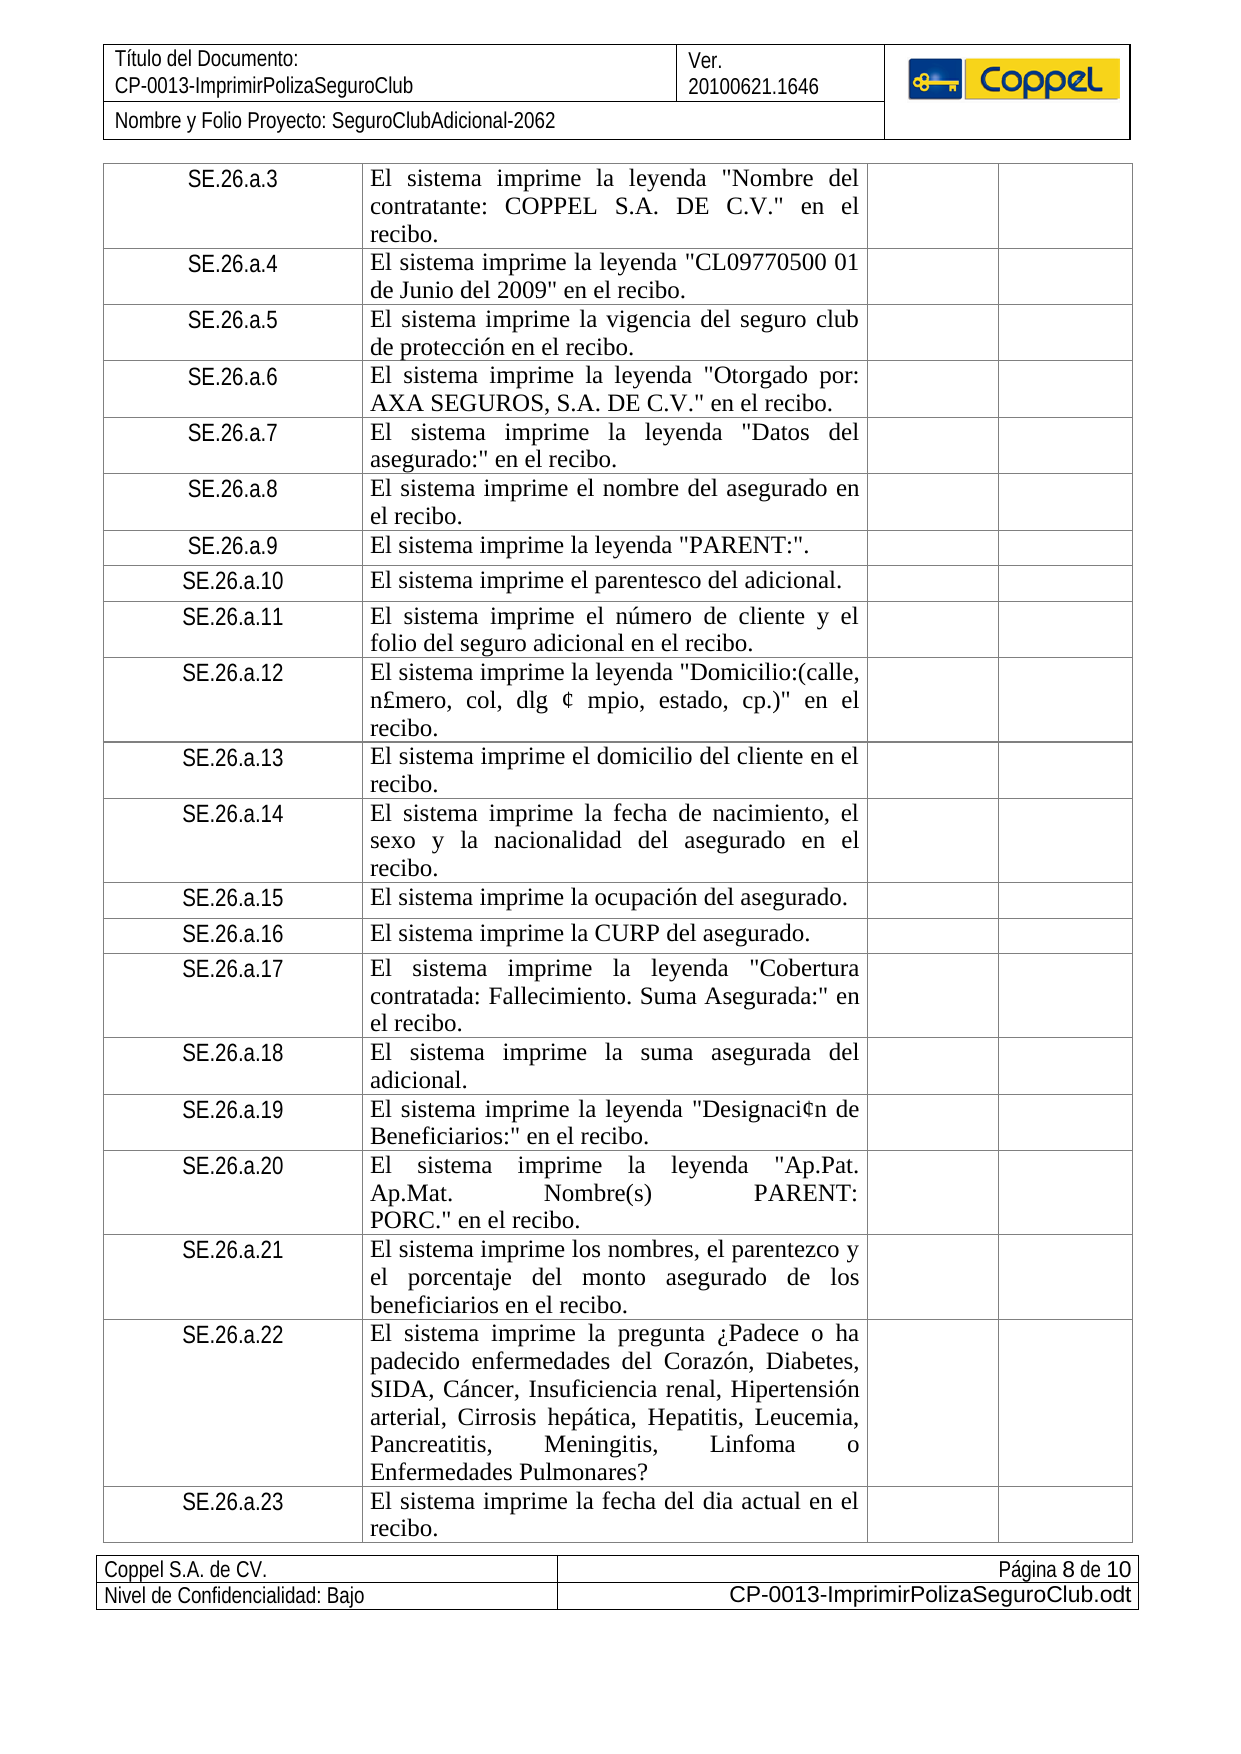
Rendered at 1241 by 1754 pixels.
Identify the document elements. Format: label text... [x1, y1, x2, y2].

table_cell [999, 1095, 1132, 1150]
table_cell SE.26.a.16 [104, 919, 362, 953]
table_cell [999, 1320, 1132, 1486]
table_cell SE.26.a.7 [104, 418, 362, 473]
table_cell SE.26.a.13 [104, 743, 362, 798]
table_cell SE.26.a.6 [104, 361, 362, 417]
table_cell SE.26.a.19 [104, 1095, 362, 1150]
table_cell El sistema imprime la fecha de nacimiento, el sexo y la nacionalidad del asegurado en el recibo. [363, 799, 867, 882]
table_cell El sistema imprime los nombres, el parentezco y el porcentaje del monto asegurado de los beneficiarios en el recibo. [363, 1235, 867, 1318]
table_cell [868, 361, 998, 417]
table_cell [868, 305, 998, 360]
table_cell [868, 1095, 998, 1150]
table_cell [999, 954, 1132, 1037]
table_cell [868, 1038, 998, 1094]
table_cell [999, 799, 1132, 882]
table_cell [868, 919, 998, 953]
table_cell [868, 531, 998, 565]
table_cell [868, 883, 998, 918]
table_cell [868, 658, 998, 741]
table_cell [868, 602, 998, 657]
table_cell El sistema imprime la fecha del dia actual en el recibo. [363, 1487, 867, 1542]
table_cell [999, 566, 1132, 601]
table_cell [999, 305, 1132, 360]
table_cell El sistema imprime la leyenda "CL09770500 01 de Junio del 2009" en el recibo. [363, 249, 867, 304]
table_cell SE.26.a.10 [104, 566, 362, 601]
table_cell SE.26.a.4 [104, 249, 362, 304]
table_cell [868, 743, 998, 798]
table_cell El sistema imprime la leyenda "Otorgado por: AXA SEGUROS, S.A. DE C.V." en el recibo. [363, 361, 867, 417]
table_cell SE.26.a.12 [104, 658, 362, 741]
table_cell [999, 1151, 1132, 1234]
table_cell [999, 658, 1132, 741]
table_cell El sistema imprime la leyenda "Ap.Pat. Ap.Mat. Nombre(s) PARENT: PORC." en el recibo. [363, 1151, 867, 1234]
table_cell [999, 361, 1132, 417]
table_cell [999, 602, 1132, 657]
table_cell [999, 883, 1132, 918]
table_cell [868, 1320, 998, 1486]
table_cell SE.26.a.8 [104, 474, 362, 530]
table_cell El sistema imprime el parentesco del adicional. [363, 566, 867, 601]
table_cell El sistema imprime la leyenda "PARENT:". [363, 531, 867, 565]
table_cell [999, 164, 1132, 247]
table_cell SE.26.a.5 [104, 305, 362, 360]
table_cell El sistema imprime la leyenda "Domicilio:(calle, n£mero, col, dlg ¢ mpio, estado, cp.)" en el recibo. [363, 658, 867, 741]
table_cell SE.26.a.3 [104, 164, 362, 247]
table_cell [868, 474, 998, 530]
table_cell [868, 249, 998, 304]
table_cell El sistema imprime el nombre del asegurado en el recibo. [363, 474, 867, 530]
table_cell SE.26.a.15 [104, 883, 362, 918]
table_cell El sistema imprime el número de cliente y el folio del seguro adicional en el recibo. [363, 602, 867, 657]
table_cell SE.26.a.20 [104, 1151, 362, 1234]
table_cell El sistema imprime la leyenda "Datos del asegurado:" en el recibo. [363, 418, 867, 473]
table_cell El sistema imprime la leyenda "Cobertura contratada: Fallecimiento. Suma Asegurada:" en el recibo. [363, 954, 867, 1037]
table_cell El sistema imprime la ocupación del asegurado. [363, 883, 867, 918]
table_cell [999, 474, 1132, 530]
table_cell El sistema imprime la suma asegurada del adicional. [363, 1038, 867, 1094]
table_cell El sistema imprime la pregunta ¿Padece o ha padecido enfermedades del Corazón, Diabetes, SIDA, Cáncer, Insuficiencia renal, Hipertensión arterial, Cirrosis hepática, Hepatitis, Leucemia, Pancreatitis, Meningitis, Linfoma o Enfermedades Pulmonares? [363, 1320, 867, 1486]
table_cell SE.26.a.17 [104, 954, 362, 1037]
table_cell [999, 531, 1132, 565]
table_cell SE.26.a.21 [104, 1235, 362, 1318]
table_cell SE.26.a.18 [104, 1038, 362, 1094]
table_cell [999, 1487, 1132, 1542]
table_cell SE.26.a.9 [104, 531, 362, 565]
table_cell SE.26.a.22 [104, 1320, 362, 1486]
table_cell El sistema imprime el domicilio del cliente en el recibo. [363, 743, 867, 798]
table_cell SE.26.a.11 [104, 602, 362, 657]
table_cell [999, 418, 1132, 473]
table_cell [868, 799, 998, 882]
table_cell [999, 249, 1132, 304]
table_cell [868, 1151, 998, 1234]
table_cell [999, 1038, 1132, 1094]
table_cell [868, 566, 998, 601]
table_cell [868, 954, 998, 1037]
table_cell [868, 418, 998, 473]
table_cell [868, 1235, 998, 1318]
table_cell [868, 1487, 998, 1542]
table_cell El sistema imprime la CURP del asegurado. [363, 919, 867, 953]
table_cell [999, 1235, 1132, 1318]
table_cell [999, 743, 1132, 798]
table_cell SE.26.a.14 [104, 799, 362, 882]
table_cell El sistema imprime la leyenda "Nombre del contratante: COPPEL S.A. DE C.V." en el recibo. [363, 164, 867, 247]
table_cell [868, 164, 998, 247]
table_cell El sistema imprime la vigencia del seguro club de protección en el recibo. [363, 305, 867, 360]
table_cell [999, 919, 1132, 953]
table_cell El sistema imprime la leyenda "Designaci¢n de Beneficiarios:" en el recibo. [363, 1095, 867, 1150]
table_cell SE.26.a.23 [104, 1487, 362, 1542]
